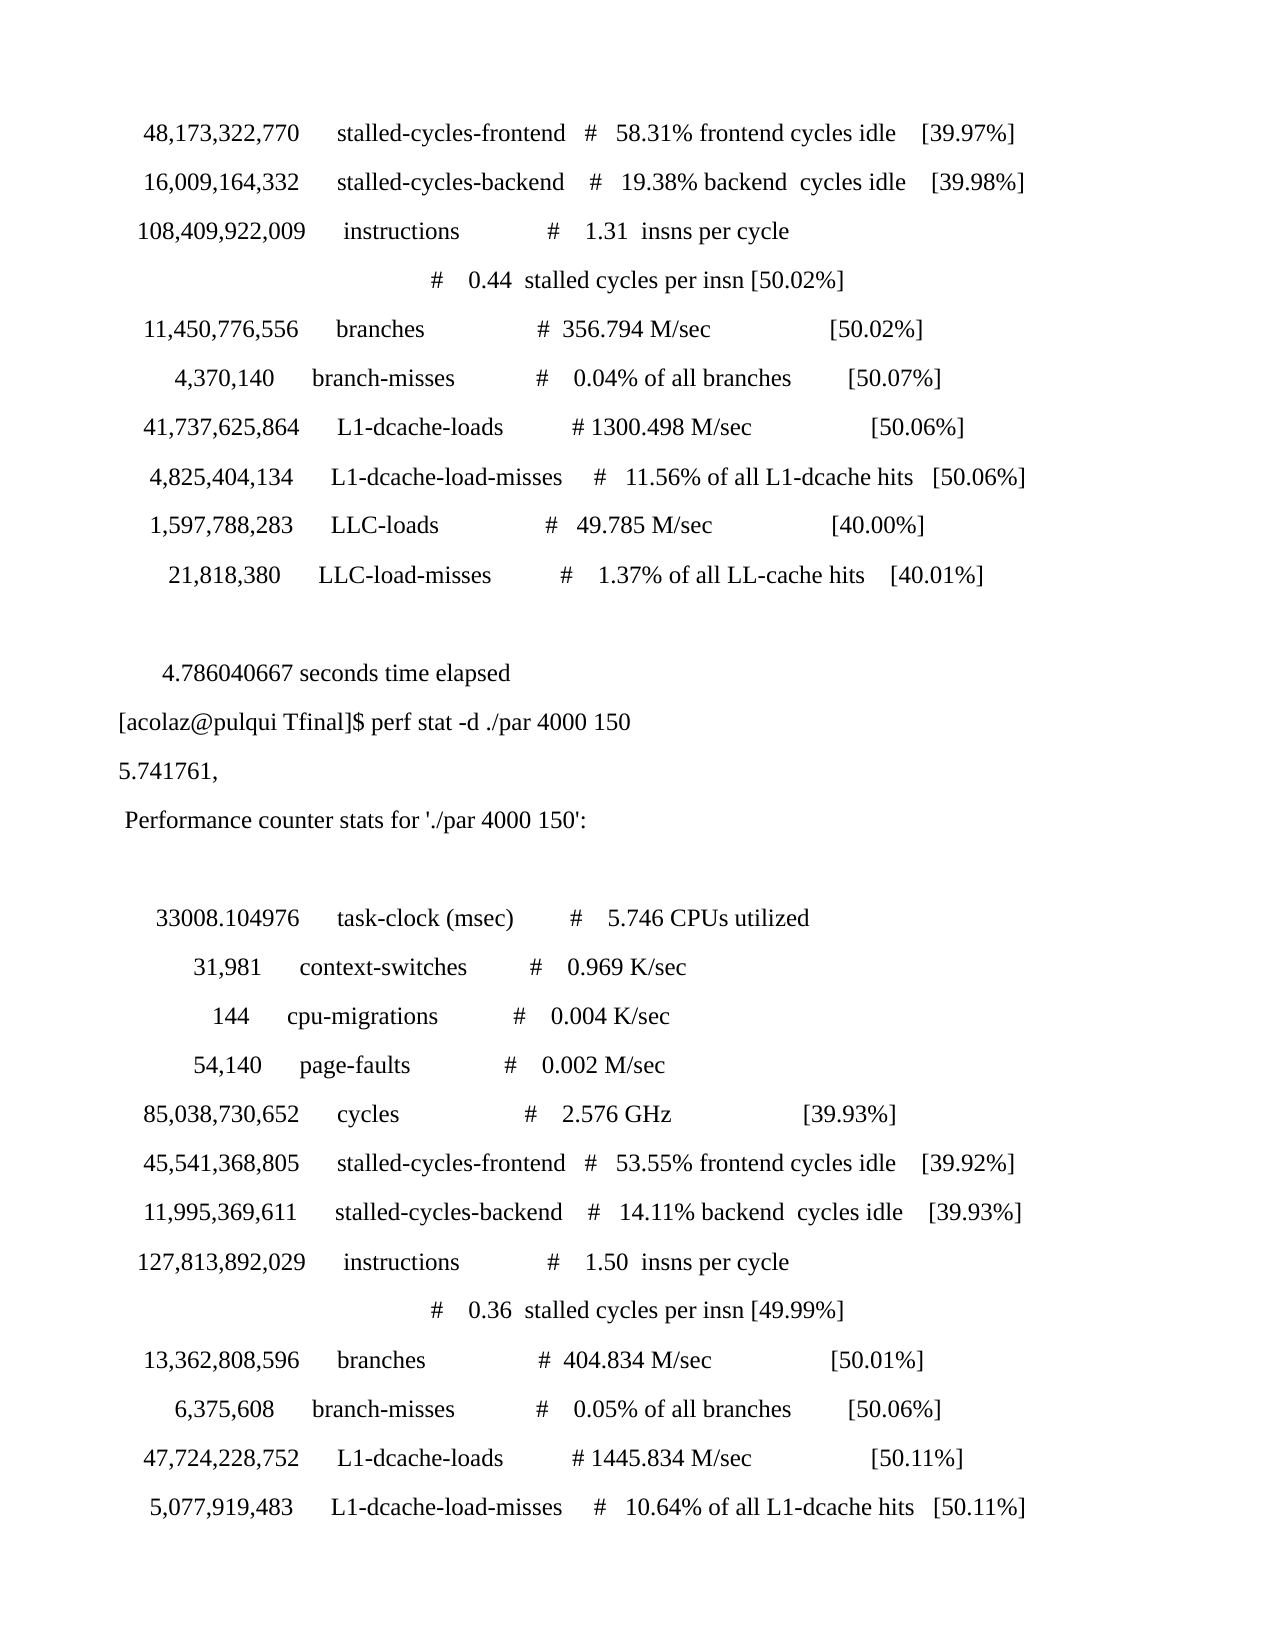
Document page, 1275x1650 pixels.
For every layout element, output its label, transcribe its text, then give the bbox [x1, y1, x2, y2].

text 4,825,404,134 L1-dcache-load-misses # 11.56% of all L1-dcache hits [50.06%] [118, 462, 1157, 490]
text 54,140 page-faults # 0.002 M/sec [118, 1050, 1157, 1079]
text 4,370,140 branch-misses # 0.04% of all branches [50.07%] [118, 363, 1157, 392]
text 31,981 context-switches # 0.969 K/sec [118, 952, 1157, 981]
text Performance counter stats for './par 4000 150': [118, 805, 1157, 834]
text 33008.104976 task-clock (msec) # 5.746 CPUs utilized [118, 903, 1157, 932]
text 127,813,892,029 instructions # 1.50 insns per cycle [118, 1247, 1157, 1275]
text 13,362,808,596 branches # 404.834 M/sec [50.01%] [118, 1345, 1157, 1373]
text 108,409,922,009 instructions # 1.31 insns per cycle [118, 216, 1157, 245]
text 16,009,164,332 stalled-cycles-backend # 19.38% backend cycles idle [39.98%] [118, 167, 1157, 196]
text 21,818,380 LLC-load-misses # 1.37% of all LL-cache hits [40.01%] [118, 560, 1157, 588]
text [acolaz@pulqui Tfinal]$ perf stat -d ./par 4000 150 [118, 707, 1157, 736]
text 4.786040667 seconds time elapsed [118, 658, 1157, 687]
text 47,724,228,752 L1-dcache-loads # 1445.834 M/sec [50.11%] [118, 1443, 1157, 1472]
text 5,077,919,483 L1-dcache-load-misses # 10.64% of all L1-dcache hits [50.11%] [118, 1492, 1157, 1521]
text # 0.44 stalled cycles per insn [50.02%] [118, 265, 1157, 294]
text 6,375,608 branch-misses # 0.05% of all branches [50.06%] [118, 1394, 1157, 1422]
text 11,450,776,556 branches # 356.794 M/sec [50.02%] [118, 314, 1157, 343]
text 1,597,788,283 LLC-loads # 49.785 M/sec [40.00%] [118, 511, 1157, 539]
text 48,173,322,770 stalled-cycles-frontend # 58.31% frontend cycles idle [39.97%] [118, 118, 1157, 147]
text # 0.36 stalled cycles per insn [49.99%] [118, 1296, 1157, 1324]
text 144 cpu-migrations # 0.004 K/sec [118, 1001, 1157, 1030]
text 5.741761, [118, 756, 1157, 785]
text 45,541,368,805 stalled-cycles-frontend # 53.55% frontend cycles idle [39.92%] [118, 1148, 1157, 1177]
text 85,038,730,652 cycles # 2.576 GHz [39.93%] [118, 1099, 1157, 1128]
text 41,737,625,864 L1-dcache-loads # 1300.498 M/sec [50.06%] [118, 412, 1157, 441]
text 11,995,369,611 stalled-cycles-backend # 14.11% backend cycles idle [39.93%] [118, 1197, 1157, 1226]
